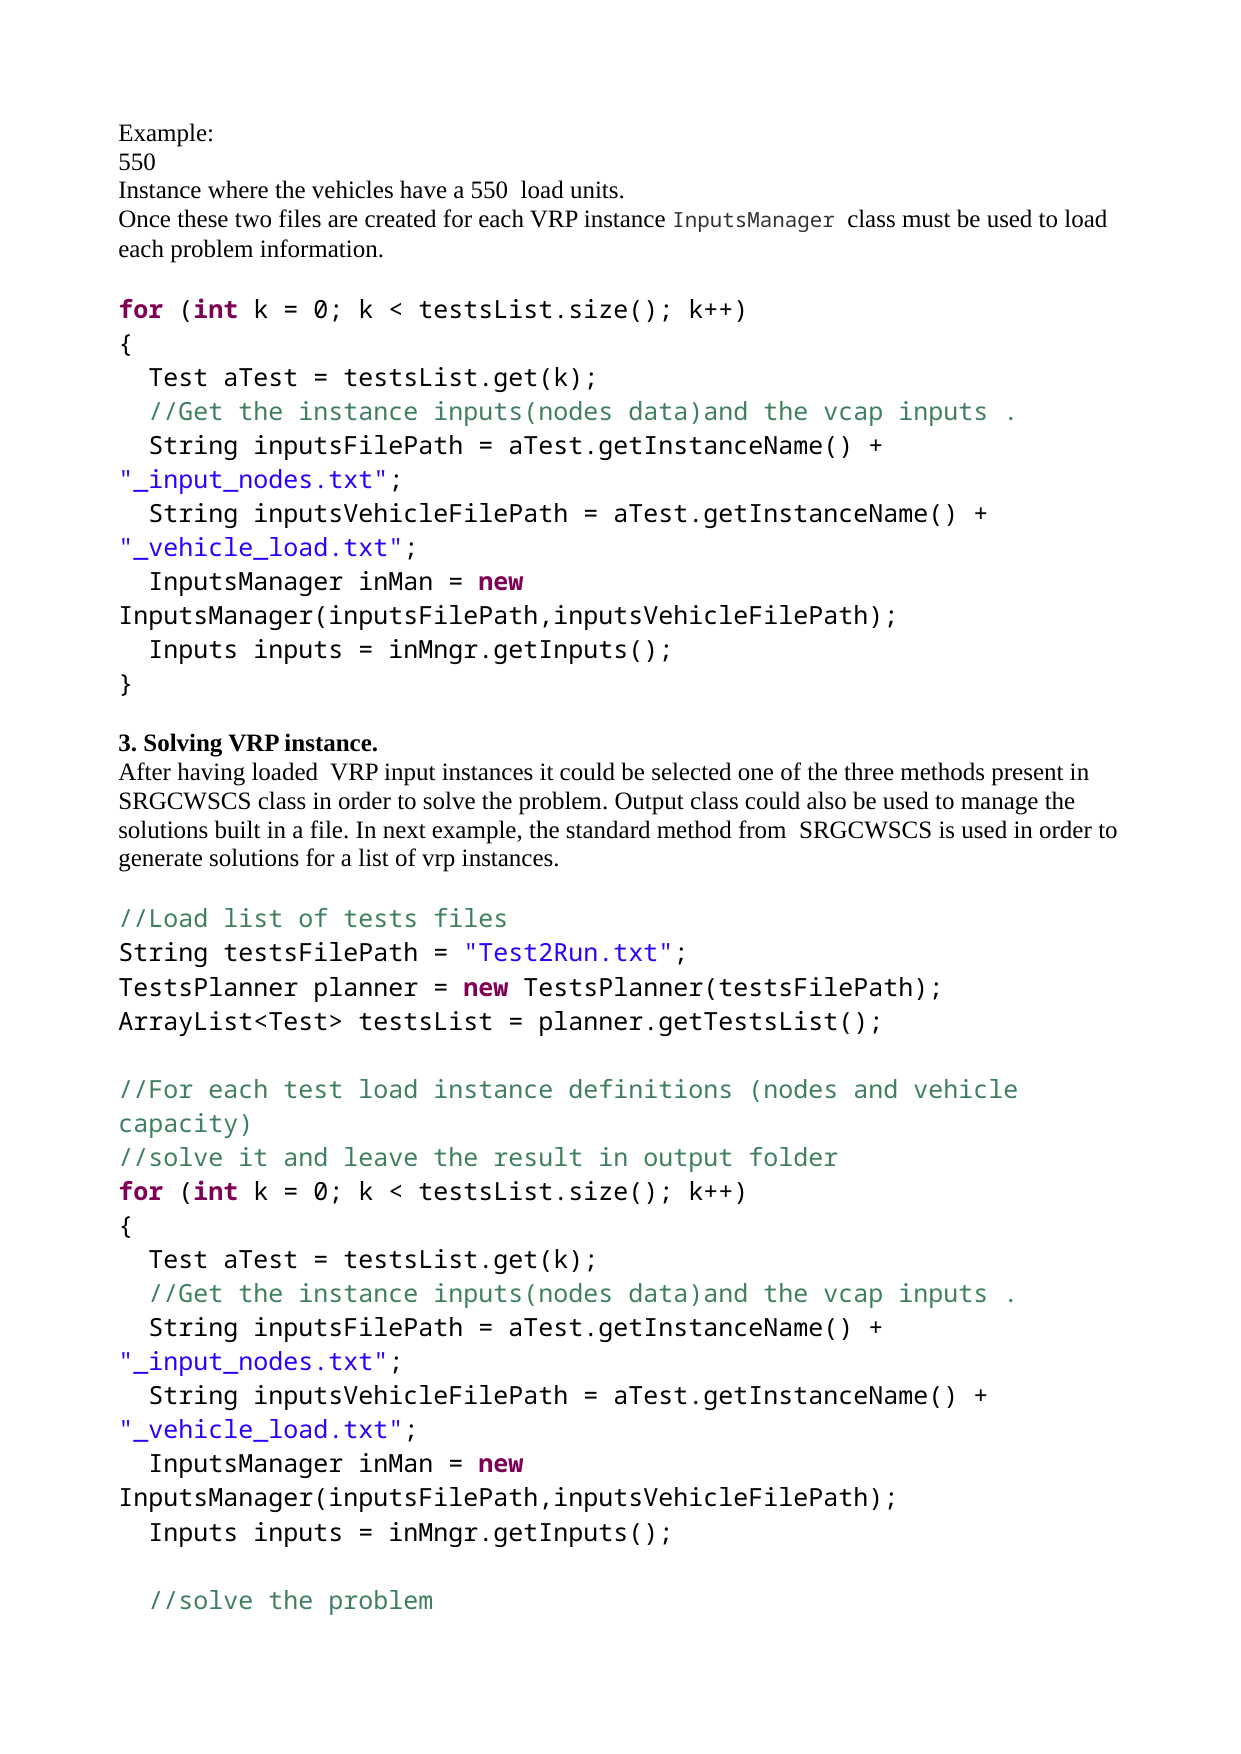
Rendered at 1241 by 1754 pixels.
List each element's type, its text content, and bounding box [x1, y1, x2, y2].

text { [118, 1208, 1122, 1242]
text //solve it and leave the result in output folder [118, 1139, 1122, 1173]
text Inputs inputs = inMngr.getInputs(); [118, 1514, 1122, 1548]
text Instance where the vehicles have a 550 load units. [118, 176, 1122, 204]
text 550 [118, 147, 1122, 176]
text //For each test load instance definitions (nodes and vehicle capacity) [118, 1071, 1122, 1139]
text String inputsFilePath = aTest.getInstanceName() + "_input_nodes.txt"; [118, 1310, 1122, 1378]
text InputsManager inMan = new InputsManager(inputsFilePath,inputsVehicleFilePath); [118, 564, 1122, 632]
text Test aTest = testsList.get(k); [118, 359, 1122, 393]
text String testsFilePath = "Test2Run.txt"; [118, 935, 1122, 969]
text //Get the instance inputs(nodes data)and the vcap inputs . [118, 393, 1122, 428]
text Test aTest = testsList.get(k); [118, 1242, 1122, 1276]
text After having loaded VRP input instances it could be selected one of the three methods present in SRGCWSCS class in order to solve the problem. Output class could also be used to manage the solutions built in a file. In next example, the standard method from SRGCWSCS is used in order to generate solutions for a list of vrp instances. [118, 757, 1122, 872]
text Inputs inputs = inMngr.getInputs(); [118, 632, 1122, 666]
text //Get the instance inputs(nodes data)and the vcap inputs . [118, 1276, 1122, 1310]
text TestsPlanner planner = new TestsPlanner(testsFilePath); [118, 969, 1122, 1003]
text String inputsVehicleFilePath = aTest.getInstanceName() + "_vehicle_load.txt"; [118, 1378, 1122, 1446]
text } [118, 666, 1122, 700]
text 3. Solving VRP instance. [118, 728, 1122, 757]
text Example: [118, 118, 1122, 147]
text for (int k = 0; k < testsList.size(); k++) [118, 291, 1122, 325]
text for (int k = 0; k < testsList.size(); k++) [118, 1173, 1122, 1208]
text ArrayList<Test> testsList = planner.getTestsList(); [118, 1003, 1122, 1037]
text { [118, 325, 1122, 359]
text String inputsVehicleFilePath = aTest.getInstanceName() + "_vehicle_load.txt"; [118, 496, 1122, 564]
text Once these two files are created for each VRP instance InputsManager class must be used to load each problem information. [118, 204, 1122, 263]
text InputsManager inMan = new InputsManager(inputsFilePath,inputsVehicleFilePath); [118, 1446, 1122, 1514]
text String inputsFilePath = aTest.getInstanceName() + "_input_nodes.txt"; [118, 428, 1122, 496]
text //solve the problem [118, 1582, 1122, 1616]
text //Load list of tests files [118, 901, 1122, 935]
